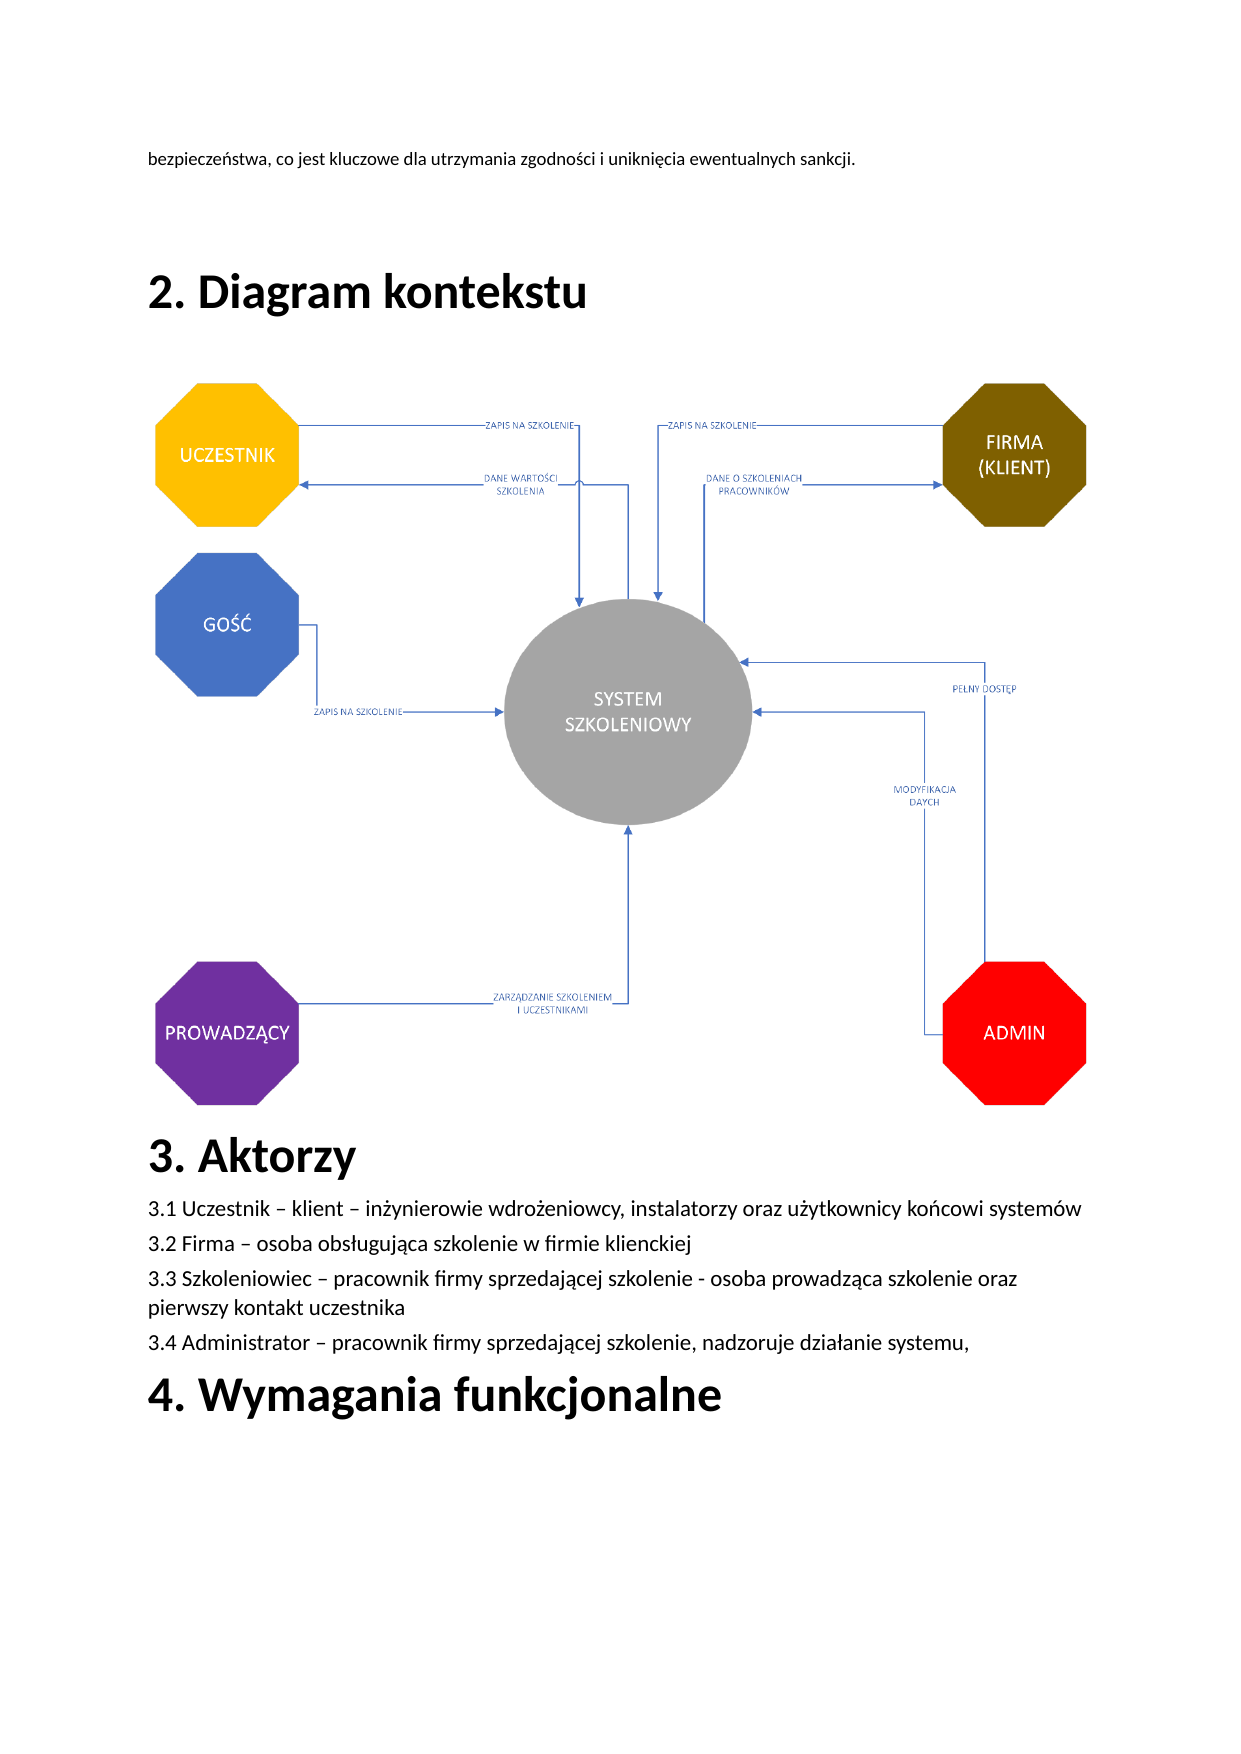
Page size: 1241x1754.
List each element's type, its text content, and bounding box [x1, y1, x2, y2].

text 3.2 Firma – osoba obsługująca szkolenie w firmie klienckiej [148, 1229, 1093, 1257]
text 3.3 Szkoleniowiec – pracownik firmy sprzedającej szkolenie - osoba prowadząca szkolenie oraz pierwszy kontakt uczestnika [148, 1264, 1093, 1321]
text 4. Wymagania funkcjonalne [148, 1363, 1093, 1424]
text 3.4 Administrator – pracownik firmy sprzedającej szkolenie, nadzoruje działanie systemu, [148, 1328, 1093, 1356]
text bezpieczeństwa, co jest kluczowe dla utrzymania zgodności i uniknięcia ewentualnych sankcji. [148, 148, 1093, 171]
text 3.1 Uczestnik – klient – inżynierowie wdrożeniowcy, instalatorzy oraz użytkownicy końcowi systemów [148, 1194, 1093, 1222]
text 3. Aktorzy [148, 1124, 1093, 1185]
text 2. Diagram kontekstu [148, 260, 1093, 321]
